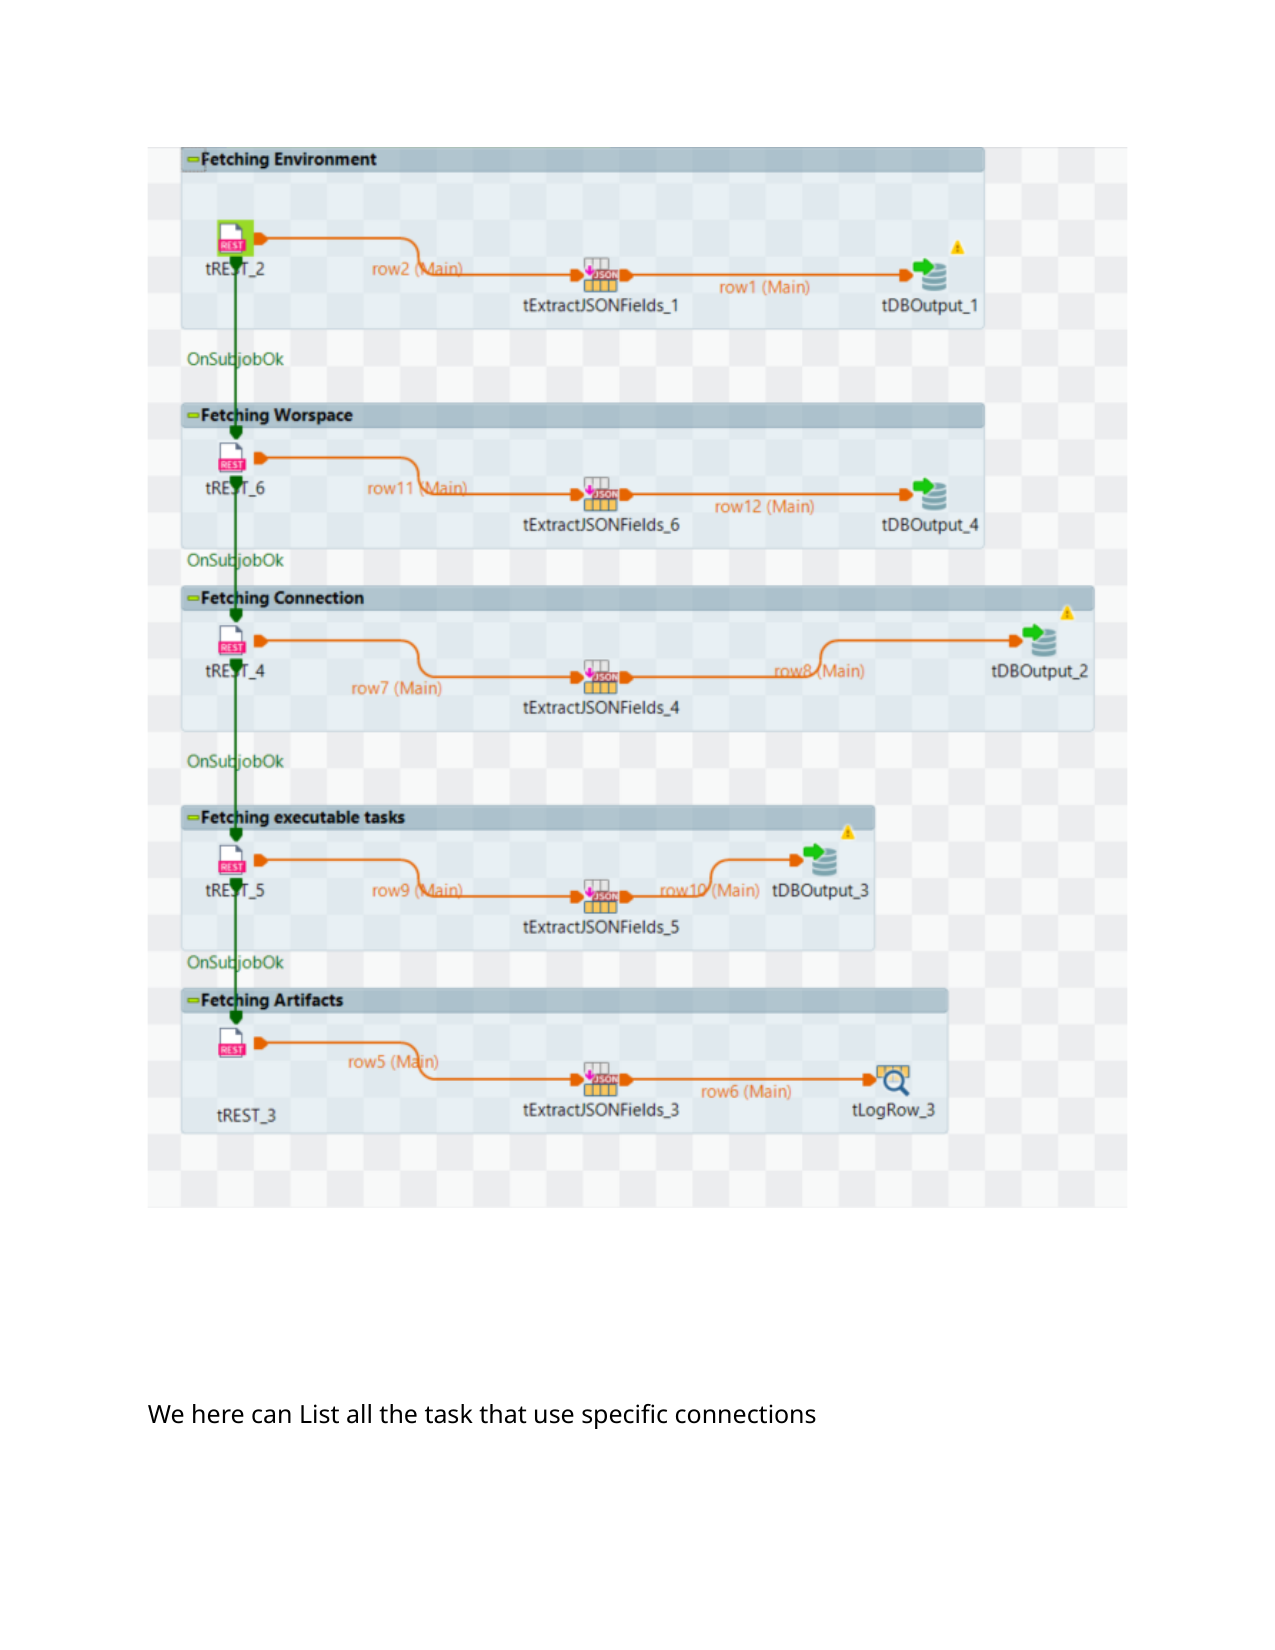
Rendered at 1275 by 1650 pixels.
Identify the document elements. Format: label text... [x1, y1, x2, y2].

text We here can List all the task that use specific connections [148, 1397, 1127, 1431]
